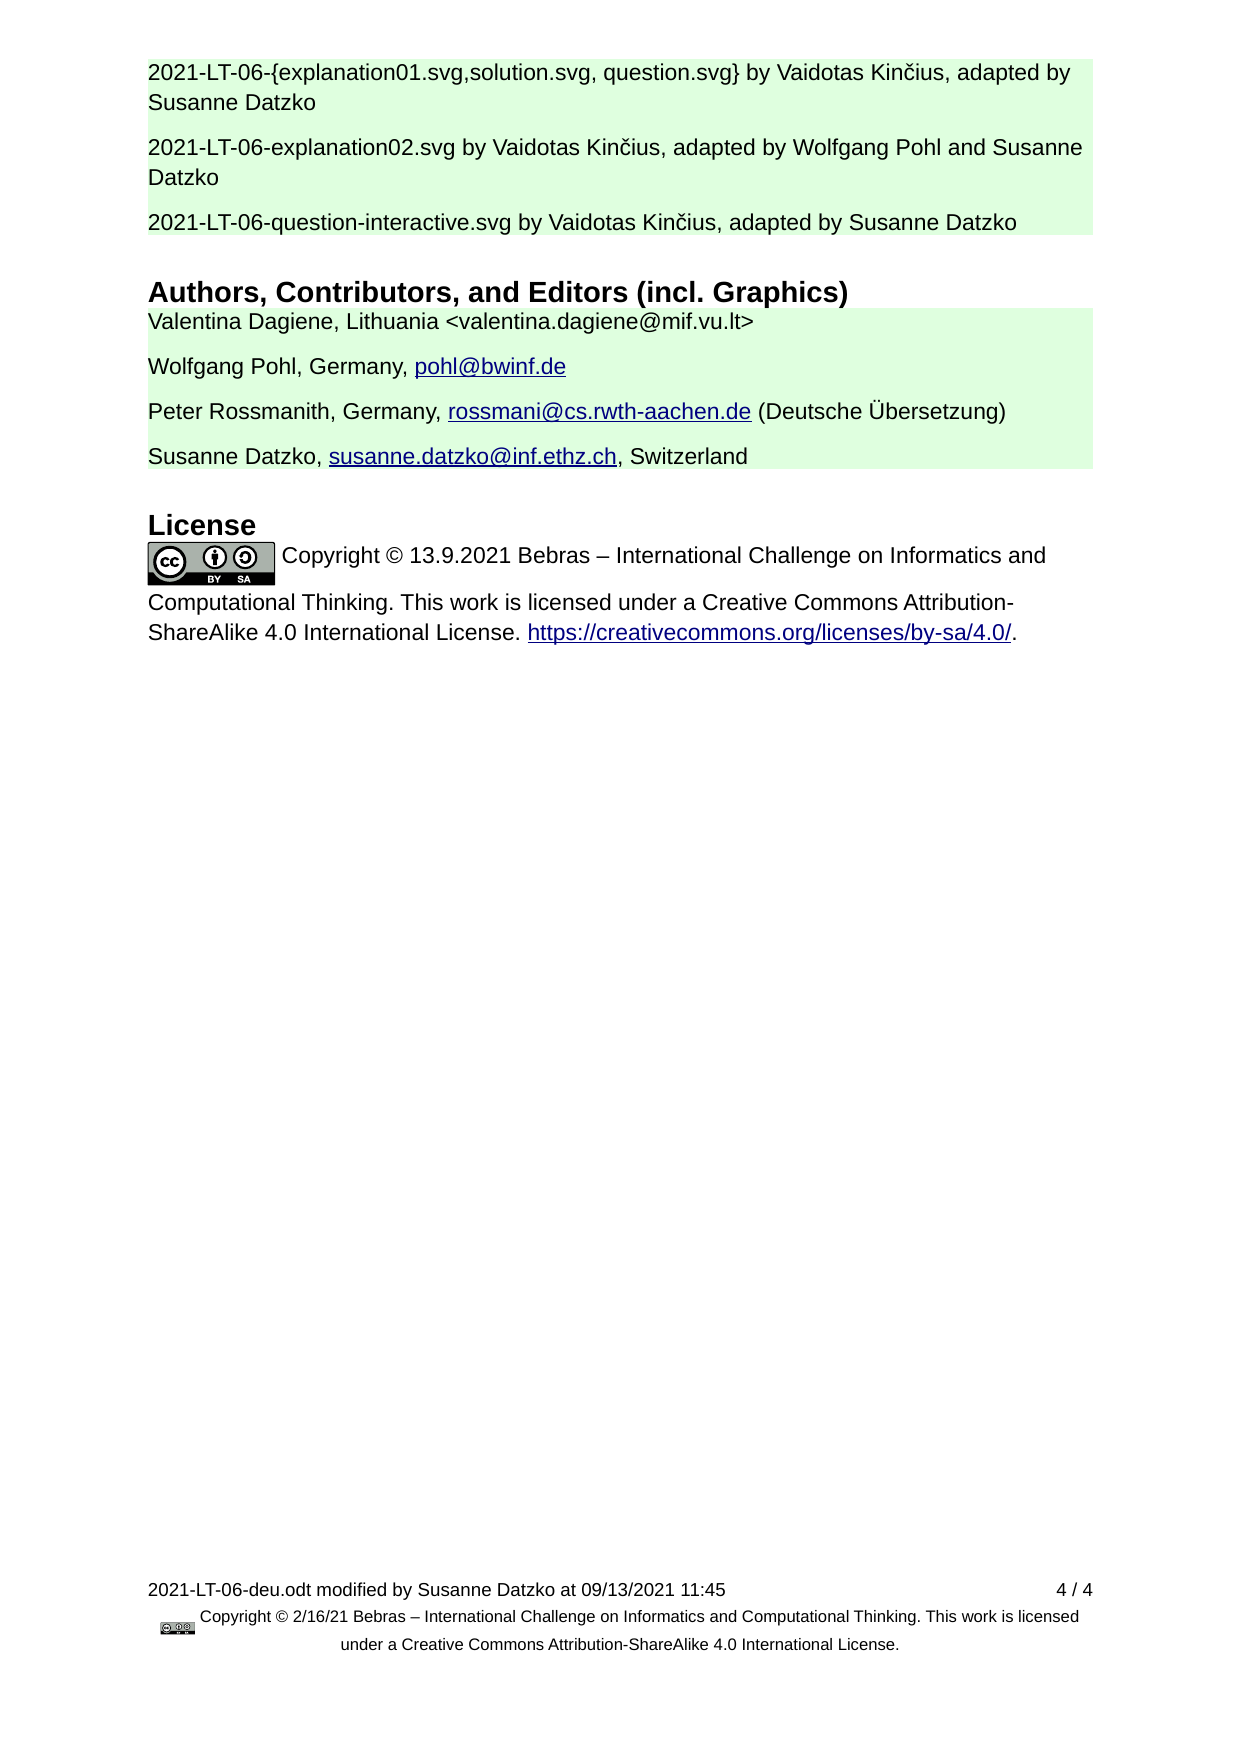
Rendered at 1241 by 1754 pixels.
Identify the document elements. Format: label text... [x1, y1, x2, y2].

text 2021-LT-06-explanation02.svg by Vaidotas Kinčius, adapted by Wolfgang Pohl and Susanne Datzko [148, 134, 1093, 191]
text Copyright © 13/9/2021 Bebras – International Challenge on Informatics and Computational Thinking. This work is licensed under a Creative Commons Attribution-ShareAlike 4.0 International License. https://creativecommons.org/licenses/by-sa/4.0/. [148, 542, 1093, 646]
text 2021-LT-06-question-interactive.svg by Vaidotas Kinčius, adapted by Susanne Datzko [148, 209, 1093, 235]
text Valentina Dagiene, Lithuania <valentina.dagiene@mif.vu.lt> [148, 308, 1093, 334]
text Susanne Datzko, susanne.datzko@inf.ethz.ch, Switzerland [148, 443, 1093, 469]
subtitle License [148, 508, 1093, 542]
text Peter Rossmanith, Germany, rossmani@cs.rwth-aachen.de (Deutsche Übersetzung) [148, 398, 1093, 424]
subtitle Authors, Contributors, and Editors (incl. Graphics) [148, 275, 1093, 308]
text 2021-LT-06-{explanation01.svg,solution.svg, question.svg} by Vaidotas Kinčius, adapted by Susanne Datzko [148, 59, 1093, 116]
text Wolfgang Pohl, Germany, pohl@bwinf.de [148, 353, 1093, 379]
